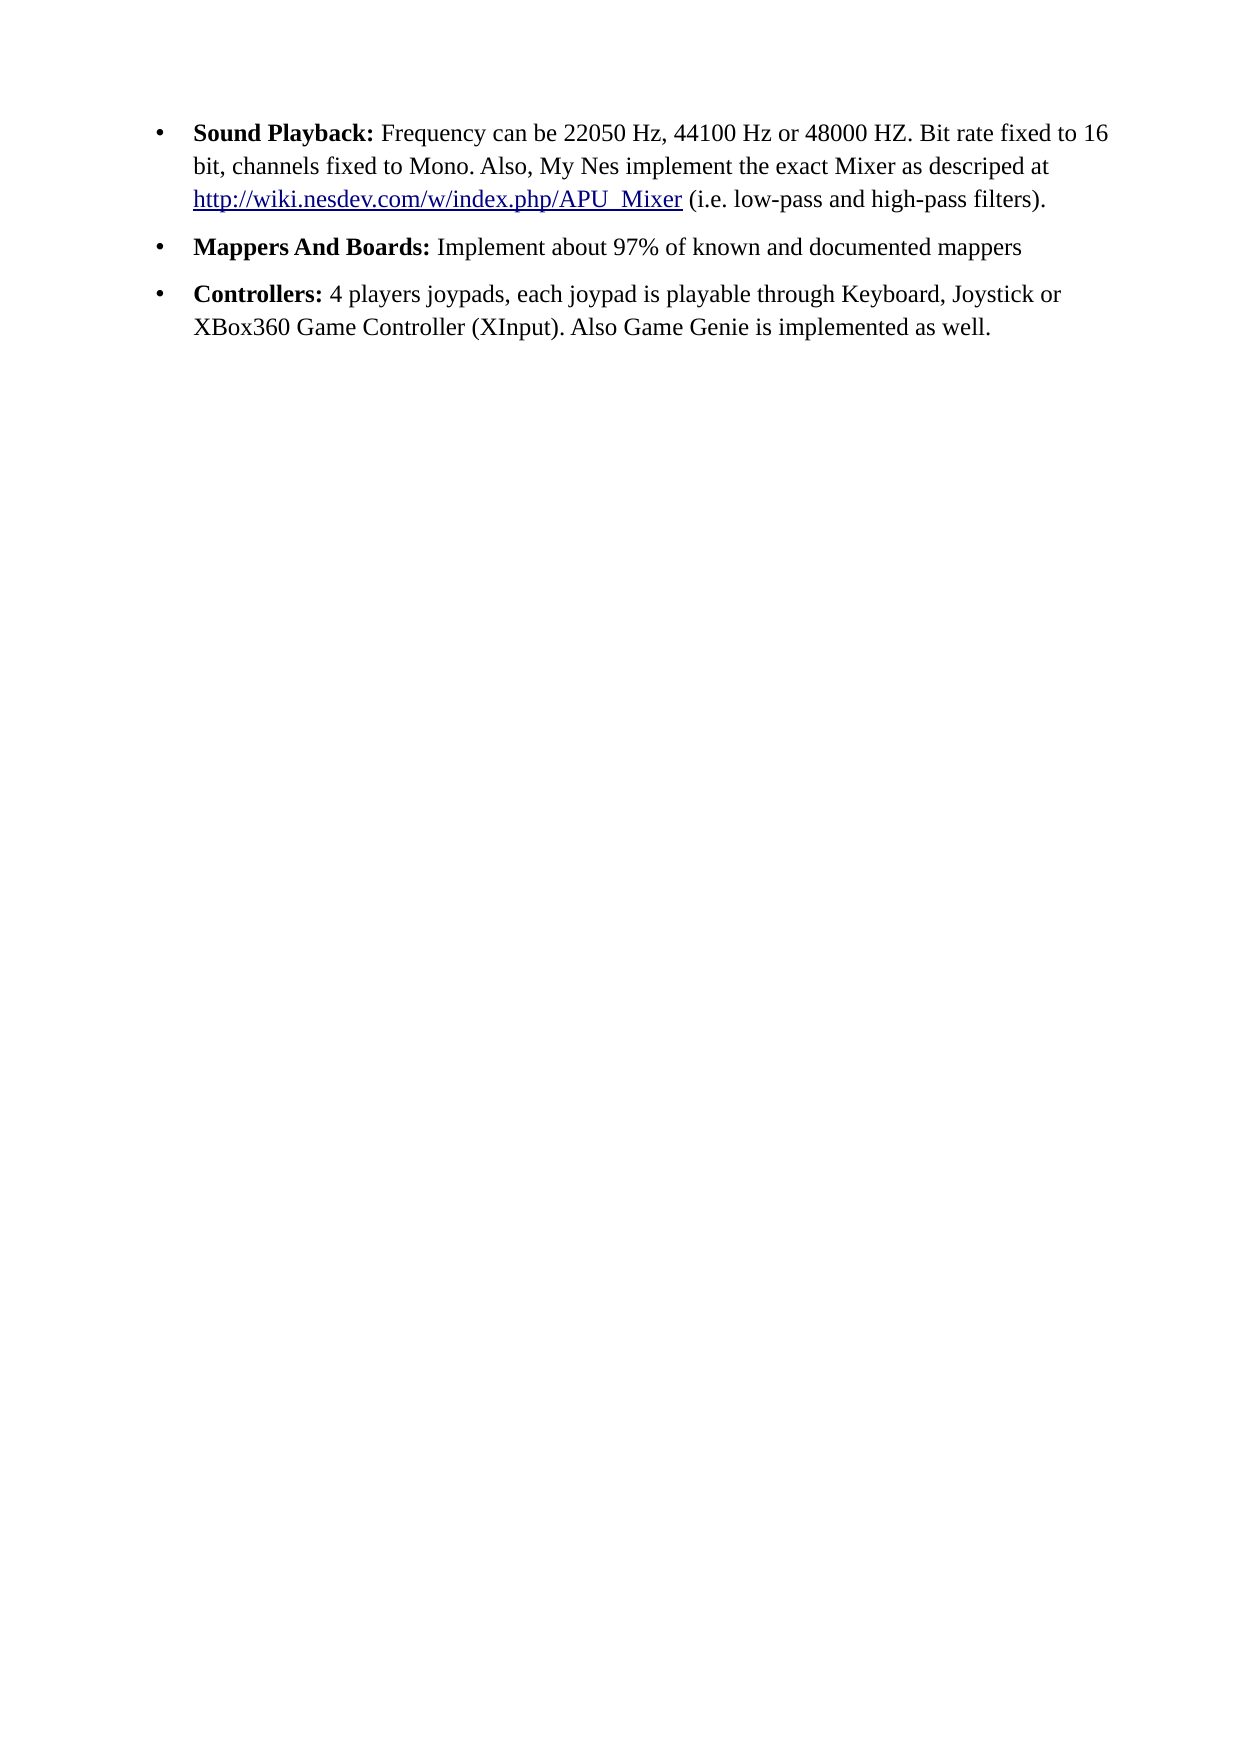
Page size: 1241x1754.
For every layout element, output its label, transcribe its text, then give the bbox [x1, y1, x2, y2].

list Mappers And Boards: Implement about 97% of known and documented mappers [156, 232, 1122, 261]
list Controllers: 4 players joypads, each joypad is playable through Keyboard, Joystick or XBox360 Game Controller (XInput). Also Game Genie is implemented as well. [156, 279, 1122, 341]
list Sound Playback: Frequency can be 22050 Hz, 44100 Hz or 48000 HZ. Bit rate fixed to 16 bit, channels fixed to Mono. Also, My Nes implement the exact Mixer as descriped at http://wiki.nesdev.com/w/index.php/APU_Mixer (i.e. low-pass and high-pass filters). [156, 118, 1122, 213]
